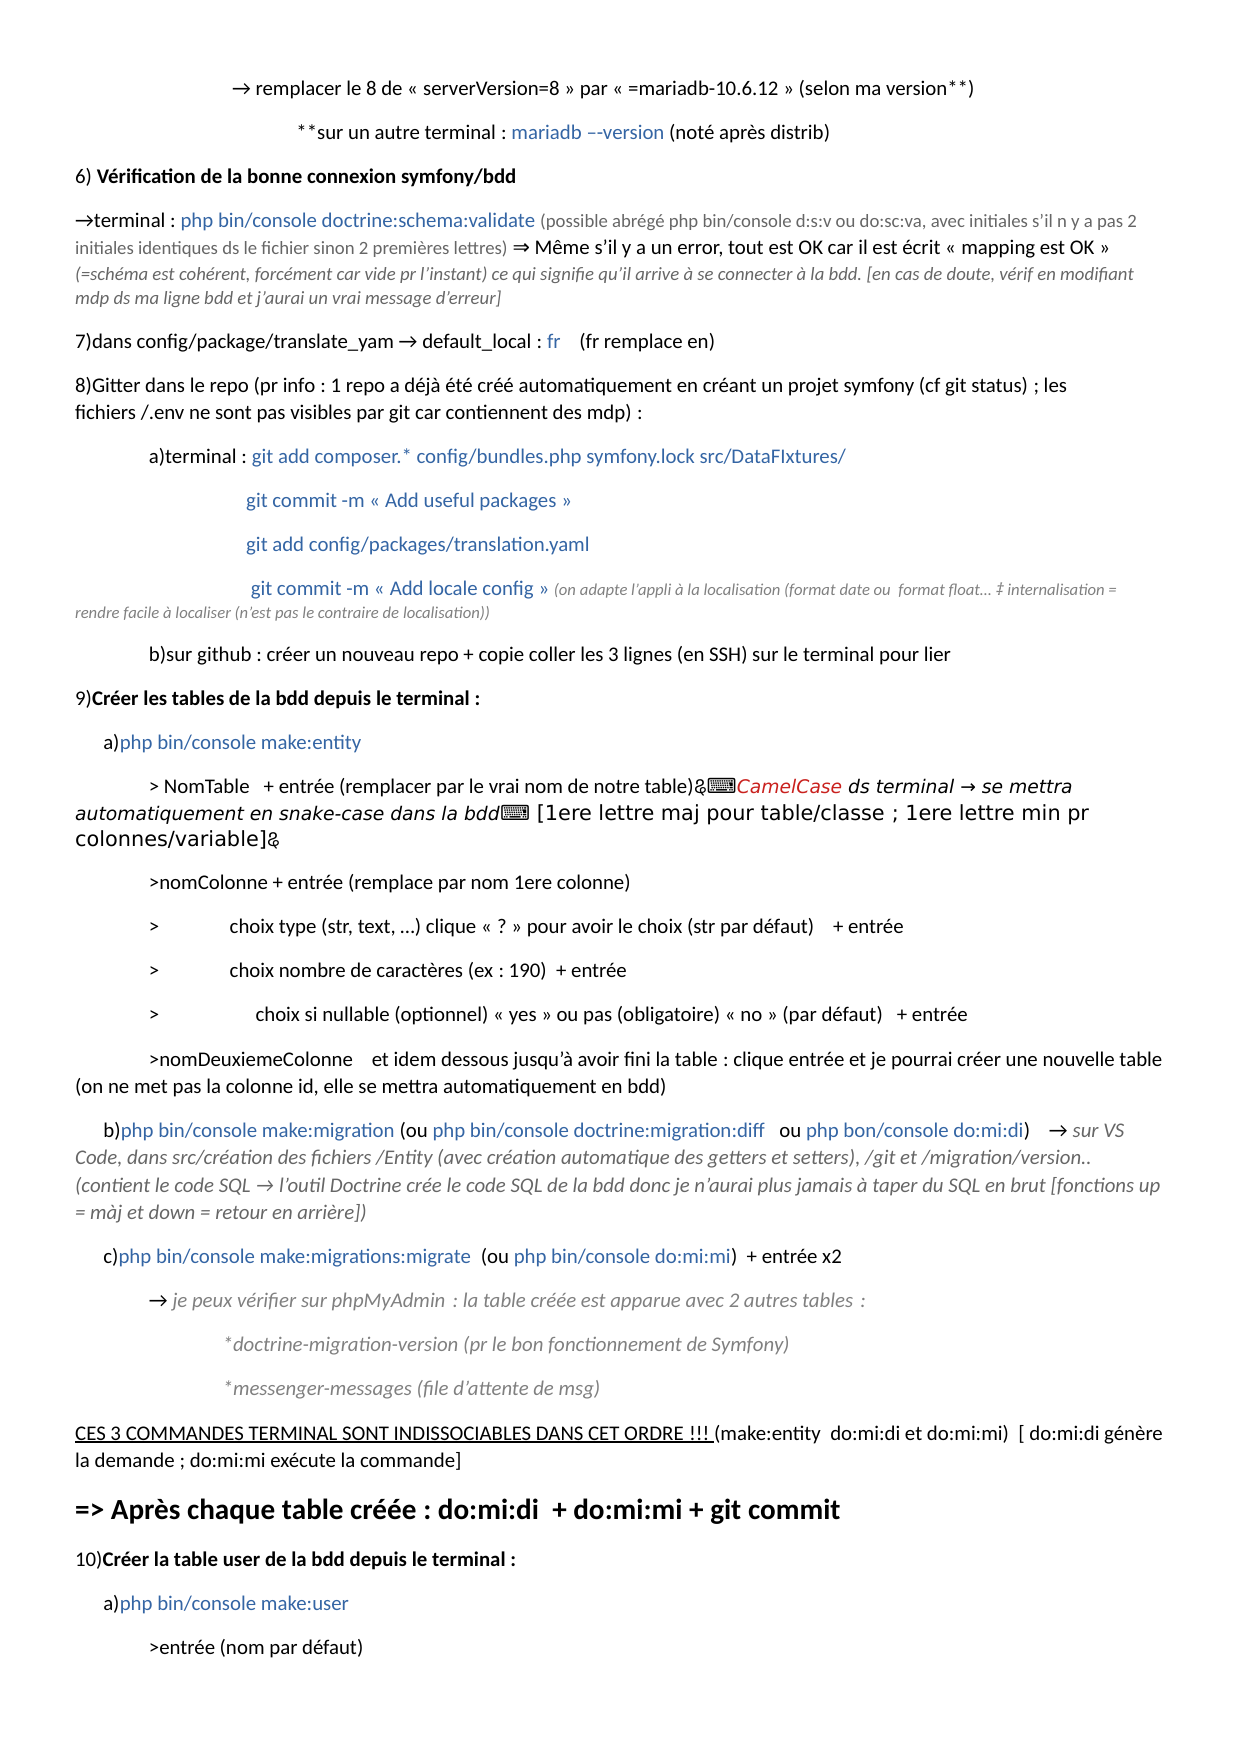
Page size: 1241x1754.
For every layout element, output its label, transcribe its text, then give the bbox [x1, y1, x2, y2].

text a)php bin/console make:entity [75, 729, 1165, 754]
text → je peux vérifier sur phpMyAdmin : la table créée est apparue avec 2 autres tables : [75, 1287, 1165, 1313]
text 7)dans config/package/translate_yam → default_local : fr (fr remplace en) [75, 328, 1165, 353]
text a)terminal : git add composer.* config/bundles.php symfony.lock src/DataFIxtures/ [75, 443, 1165, 469]
text 8)Gitter dans le repo (pr info : 1 repo a déjà été créé automatiquement en créant un projet symfony (cf git status) ; les fichiers /.env ne sont pas visibles par git car contiennent des mdp) : [75, 372, 1165, 425]
text 6) Vérification de la bonne connexion symfony/bdd [75, 163, 1165, 188]
text b)php bin/console make:migration (ou php bin/console doctrine:migration:diff ou php bon/console do:mi:di) → sur VS Code, dans src/création des fichiers /Entity (avec création automatique des getters et setters), /git et /migration/version.. (contient le code SQL → l’outil Doctrine crée le code SQL de la bdd donc je n’aurai plus jamais à taper du SQL en brut [fonctions up = màj et down = retour en arrière]) [75, 1117, 1165, 1225]
text → remplacer le 8 de « serverVersion=8 » par « =mariadb-10.6.12 » (selon ma version**) [75, 75, 1165, 100]
text *messenger-messages (file d’attente de msg) [75, 1376, 1165, 1401]
text >entrée (nom par défaut) [75, 1634, 1165, 1660]
text >nomColonne + entrée (remplace par nom 1ere colonne) [75, 869, 1165, 895]
text *doctrine-migration-version (pr le bon fonctionnement de Symfony) [75, 1332, 1165, 1357]
text > choix nombre de caractères (ex : 190) + entrée [75, 958, 1165, 983]
text git commit -m « Add useful packages » [75, 487, 1165, 513]
text c)php bin/console make:migrations:migrate (ou php bin/console do:mi:mi) + entrée x2 [75, 1243, 1165, 1269]
text => Après chaque table créée : do:mi:di + do:mi:mi + git commit [75, 1491, 1165, 1527]
text a)php bin/console make:user [75, 1590, 1165, 1616]
text git add config/packages/translation.yaml [75, 531, 1165, 557]
text →terminal : php bin/console doctrine:schema:validate (possible abrégé php bin/console d:s:v ou do:sc:va, avec initiales s’il n y a pas 2 initiales identiques ds le fichier sinon 2 premières lettres) ⇒ Même s’il y a un error, tout est OK car il est écrit « mapping est OK » (=schéma est cohérent, forcément car vide pr l’instant) ce qui signifie qu’il arrive à se connecter à la bdd. [en cas de doute, vérif en modifiant mdp ds ma ligne bdd et j’aurai un vrai message d’erreur] [75, 207, 1165, 309]
text 9)Créer les tables de la bdd depuis le terminal : [75, 685, 1165, 711]
text > choix si nullable (optionnel) « yes » ou pas (obligatoire) « no » (par défaut) + entrée [75, 1002, 1165, 1027]
text git commit -m « Add locale config » (on adapte l’appli à la localisation (format date ou format float… ‡ internalisation = rendre facile à localiser (n’est pas le contraire de localisation)) [75, 576, 1165, 623]
text 10)Créer la table user de la bdd depuis le terminal : [75, 1546, 1165, 1572]
text b)sur github : créer un nouveau repo + copie coller les 3 lignes (en SSH) sur le terminal pour lier [75, 641, 1165, 666]
text CES 3 COMMANDES TERMINAL SONT INDISSOCIABLES DANS CET ORDRE !!! (make:entity do:mi:di et do:mi:mi) [ do:mi:di génère la demande ; do:mi:mi exécute la commande] [75, 1420, 1165, 1472]
text >nomDeuxiemeColonne et idem dessous jusqu’à avoir fini la table : clique entrée et je pourrai créer une nouvelle table (on ne met pas la colonne id, elle se mettra automatiquement en bdd) [75, 1046, 1165, 1098]
text > NomTable + entrée (remplacer par le vrai nom de notre table)ୡ⌨CamelCase ds terminal → se mettra automatiquement en snake-case dans la bdd⌨ [1ere lettre maj pour table/classe ; 1ere lettre min pr colonnes/variable]ୡ [75, 773, 1165, 851]
text > choix type (str, text, …) clique « ? » pour avoir le choix (str par défaut) + entrée [75, 913, 1165, 939]
text **sur un autre terminal : mariadb –-version (noté après distrib) [75, 119, 1165, 144]
